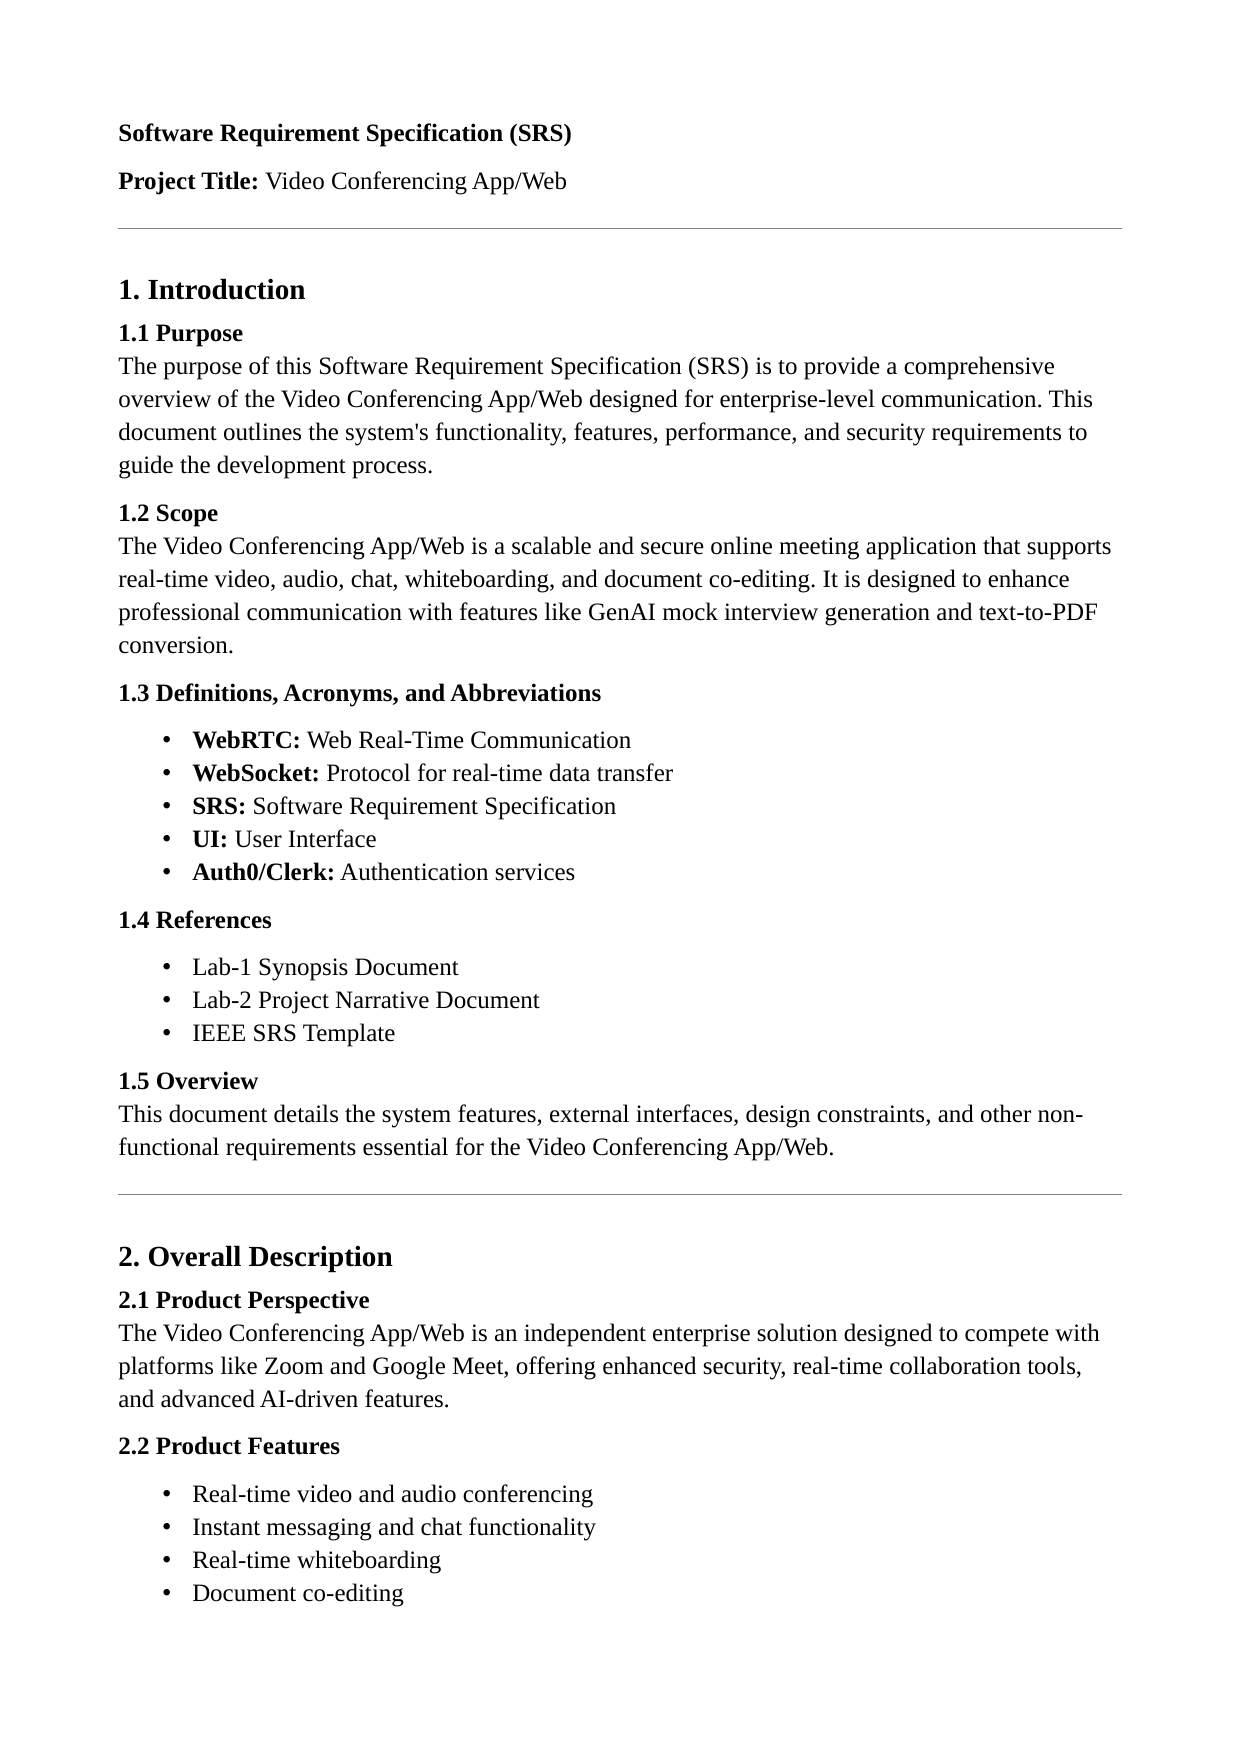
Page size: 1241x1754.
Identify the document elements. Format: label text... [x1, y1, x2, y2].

list Document co-editing [162, 1578, 1122, 1607]
list WebRTC: Web Real-Time Communication [162, 725, 1122, 754]
text 1.1 Purpose The purpose of this Software Requirement Specification (SRS) is to provide a comprehensive overview of the Video Conferencing App/Web designed for enterprise-level communication. This document outlines the system's functionality, features, performance, and security requirements to guide the development process. [118, 318, 1122, 479]
text 1.3 Definitions, Acronyms, and Abbreviations [118, 678, 1122, 706]
list SRS: Software Requirement Specification [162, 791, 1122, 820]
text Software Requirement Specification (SRS) [118, 118, 1122, 147]
list Auth0/Clerk: Authentication services [162, 857, 1122, 886]
subtitle 1. Introduction [118, 272, 1122, 306]
list Real-time whiteboarding [162, 1545, 1122, 1574]
text 1.2 Scope The Video Conferencing App/Web is a scalable and secure online meeting application that supports real-time video, audio, chat, whiteboarding, and document co-editing. It is designed to enhance professional communication with features like GenAI mock interview generation and text-to-PDF conversion. [118, 498, 1122, 659]
list IEEE SRS Template [162, 1018, 1122, 1047]
list Instant messaging and chat functionality [162, 1512, 1122, 1541]
text 1.4 References [118, 905, 1122, 934]
list UI: User Interface [162, 824, 1122, 853]
list Real-time video and audio conferencing [162, 1479, 1122, 1508]
list WebSocket: Protocol for real-time data transfer [162, 758, 1122, 787]
text Project Title: Video Conferencing App/Web [118, 166, 1122, 194]
list Lab-1 Synopsis Document [162, 952, 1122, 981]
text 2.1 Product Perspective The Video Conferencing App/Web is an independent enterprise solution designed to compete with platforms like Zoom and Google Meet, offering enhanced security, real-time collaboration tools, and advanced AI-driven features. [118, 1285, 1122, 1412]
text 2.2 Product Features [118, 1431, 1122, 1460]
text 1.5 Overview This document details the system features, external interfaces, design constraints, and other non-functional requirements essential for the Video Conferencing App/Web. [118, 1066, 1122, 1161]
subtitle 2. Overall Description [118, 1239, 1122, 1272]
list Lab-2 Project Narrative Document [162, 986, 1122, 1014]
